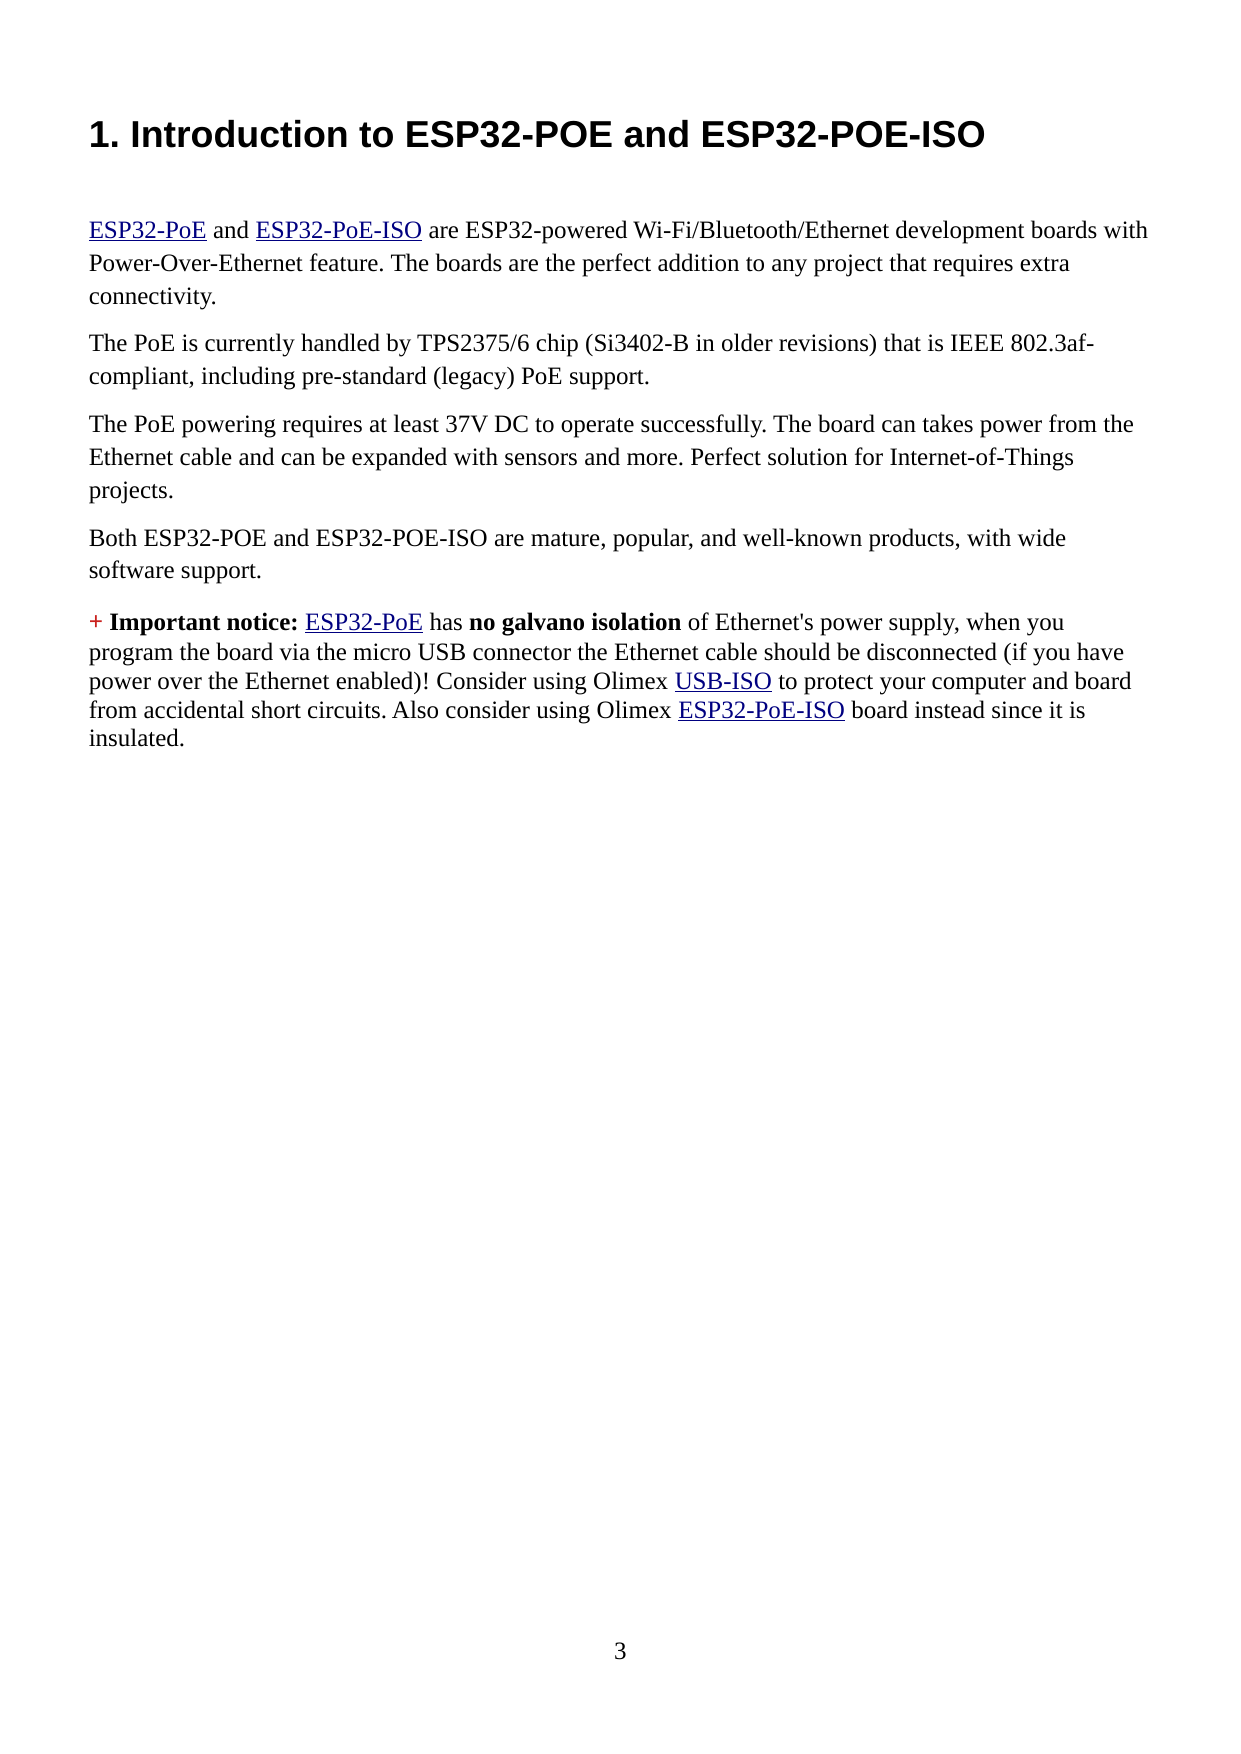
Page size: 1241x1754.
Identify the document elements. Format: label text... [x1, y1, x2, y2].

text The PoE powering requires at least 37V DC to operate successfully. The board can takes power from the Ethernet cable and can be expanded with sensors and more. Perfect solution for Internet-of-Things projects. [88, 409, 1152, 504]
text ESP32-PoE and ESP32-PoE-ISO are ESP32-powered Wi-Fi/Bluetooth/Ethernet development boards with Power-Over-Ethernet feature. The boards are the perfect addition to any project that requires extra connectivity. [88, 215, 1152, 309]
text + Important notice: ESP32-PoE has no galvano isolation of Ethernet's power supply, when you program the board via the micro USB connector the Ethernet cable should be disconnected (if you have power over the Ethernet enabled)! Consider using Olimex USB-ISO to protect your computer and board from accidental short circuits. Also consider using Olimex ESP32-PoE-ISO board instead since it is insulated. [88, 603, 1152, 810]
subtitle 1. Introduction to ESP32-POE and ESP32-POE-ISO [88, 112, 1152, 155]
text Both ESP32-POE and ESP32-POE-ISO are mature, popular, and well-known products, with wide software support. [88, 523, 1152, 584]
text The PoE is currently handled by TPS2375/6 chip (Si3402-B in older revisions) that is IEEE 802.3af-compliant, including pre-standard (legacy) PoE support. [88, 328, 1152, 390]
